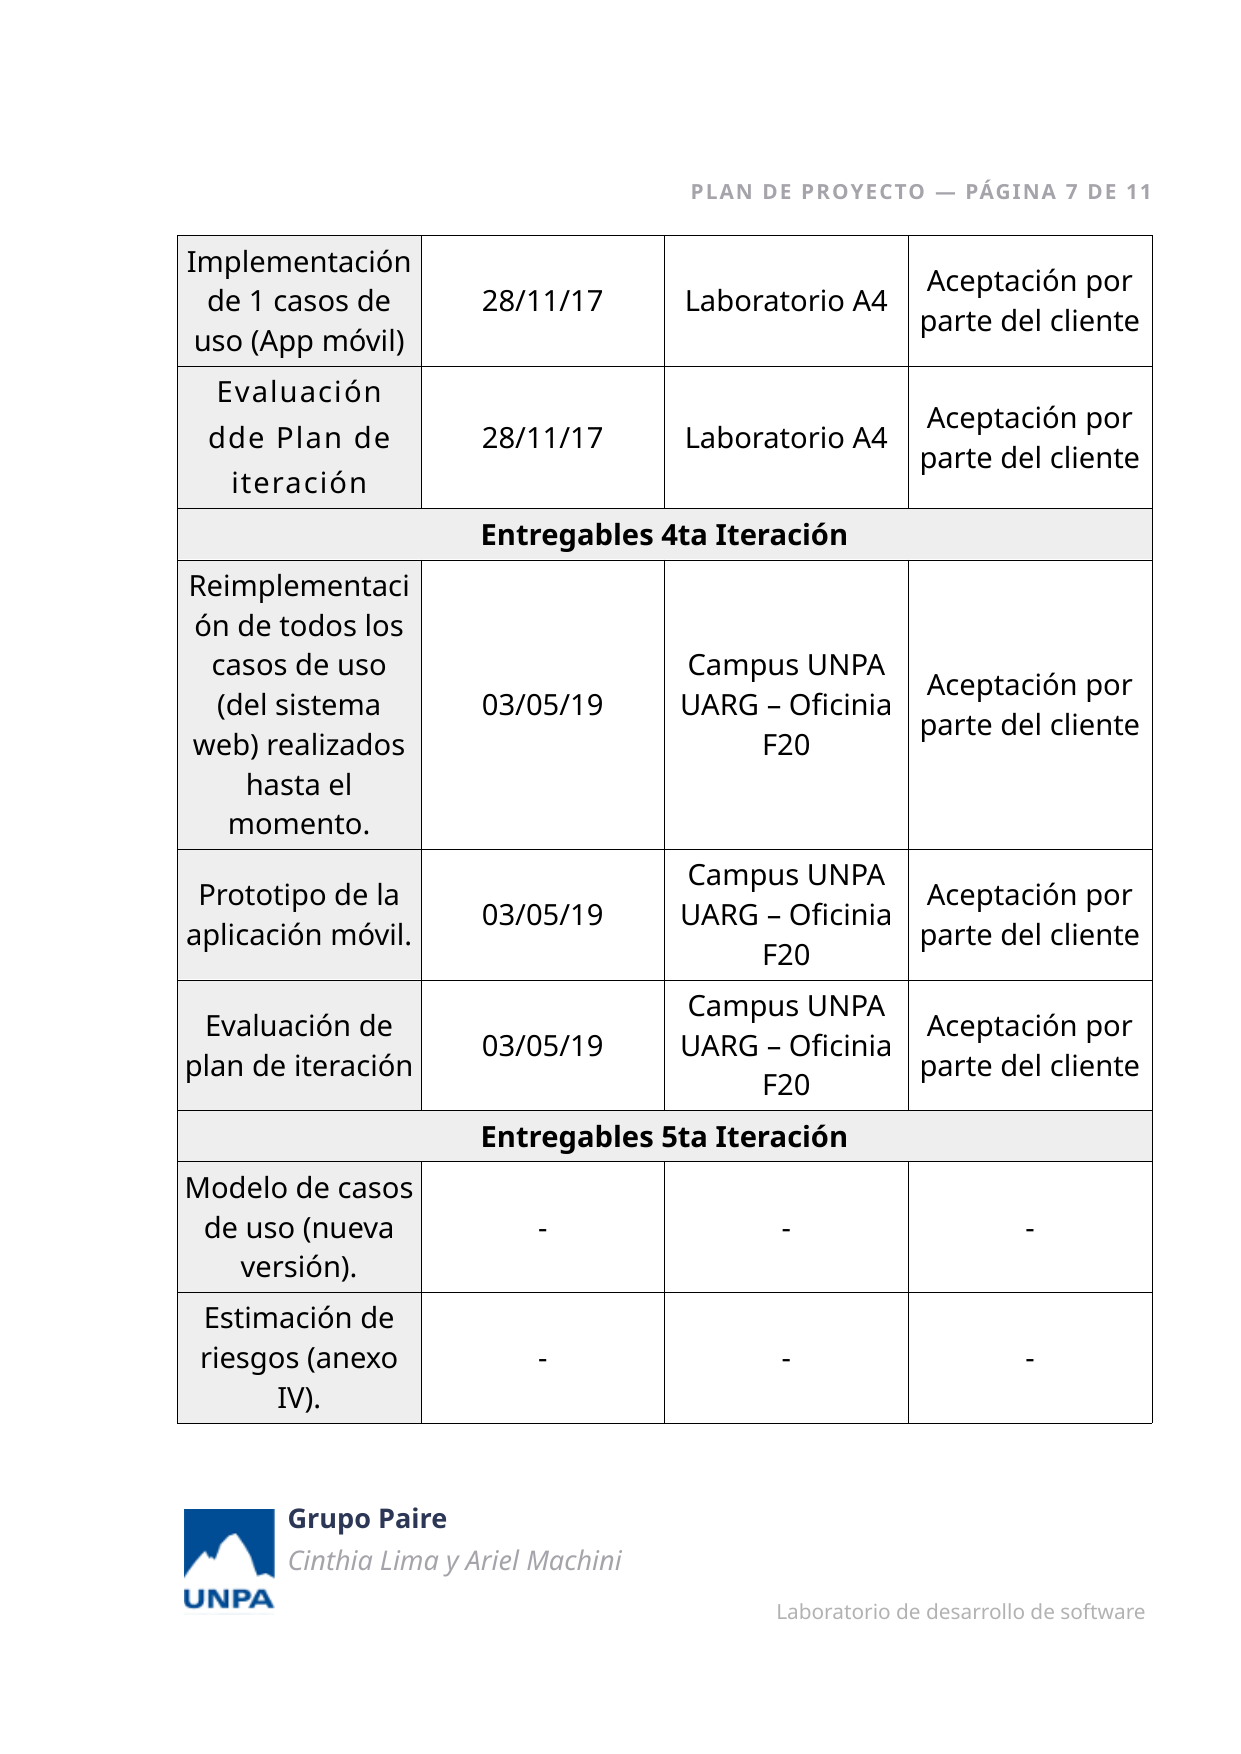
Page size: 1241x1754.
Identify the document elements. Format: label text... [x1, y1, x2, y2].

table_cell Implementación de 1 casos de uso (App móvil) [178, 236, 421, 366]
table_cell - [909, 1162, 1152, 1292]
table_cell Aceptación por parte del cliente [909, 236, 1152, 366]
table_cell - [909, 1293, 1152, 1423]
table_cell - [665, 1162, 908, 1292]
table_cell Laboratorio A4 [665, 367, 908, 508]
table_cell Aceptación por parte del cliente [909, 981, 1152, 1110]
table_cell 28/11/17 [422, 236, 664, 366]
table_cell - [422, 1162, 664, 1292]
table_cell Modelo de casos de uso (nueva versión). [178, 1162, 421, 1292]
table_cell Prototipo de la aplicación móvil. [178, 850, 421, 979]
table_cell Entregables 4ta Iteración [178, 509, 1152, 559]
table_cell 03/05/19 [422, 561, 664, 849]
table_cell Estimación de riesgos (anexo IV). [178, 1293, 421, 1423]
table_cell Campus UNPA UARG – Oficinia F20 [665, 561, 908, 849]
table_cell 28/11/17 [422, 367, 664, 508]
table_cell Aceptación por parte del cliente [909, 367, 1152, 508]
table_cell - [422, 1293, 664, 1423]
table_cell Entregables 5ta Iteración [178, 1111, 1152, 1161]
table_cell Campus UNPA UARG – Oficinia F20 [665, 981, 908, 1110]
table_cell 03/05/19 [422, 850, 664, 979]
picture [184, 1509, 275, 1615]
table_cell Evaluación dde Plan de iteración [178, 367, 421, 508]
table_cell Aceptación por parte del cliente [909, 561, 1152, 849]
table_cell - [665, 1293, 908, 1423]
table_cell Campus UNPA UARG – Oficinia F20 [665, 850, 908, 979]
table_cell Laboratorio A4 [665, 236, 908, 366]
table_cell Reimplementación de todos los casos de uso (del sistema web) realizados hasta el momento. [178, 561, 421, 849]
table_cell Evaluación de plan de iteración [178, 981, 421, 1110]
table_cell Aceptación por parte del cliente [909, 850, 1152, 979]
table_cell 03/05/19 [422, 981, 664, 1110]
